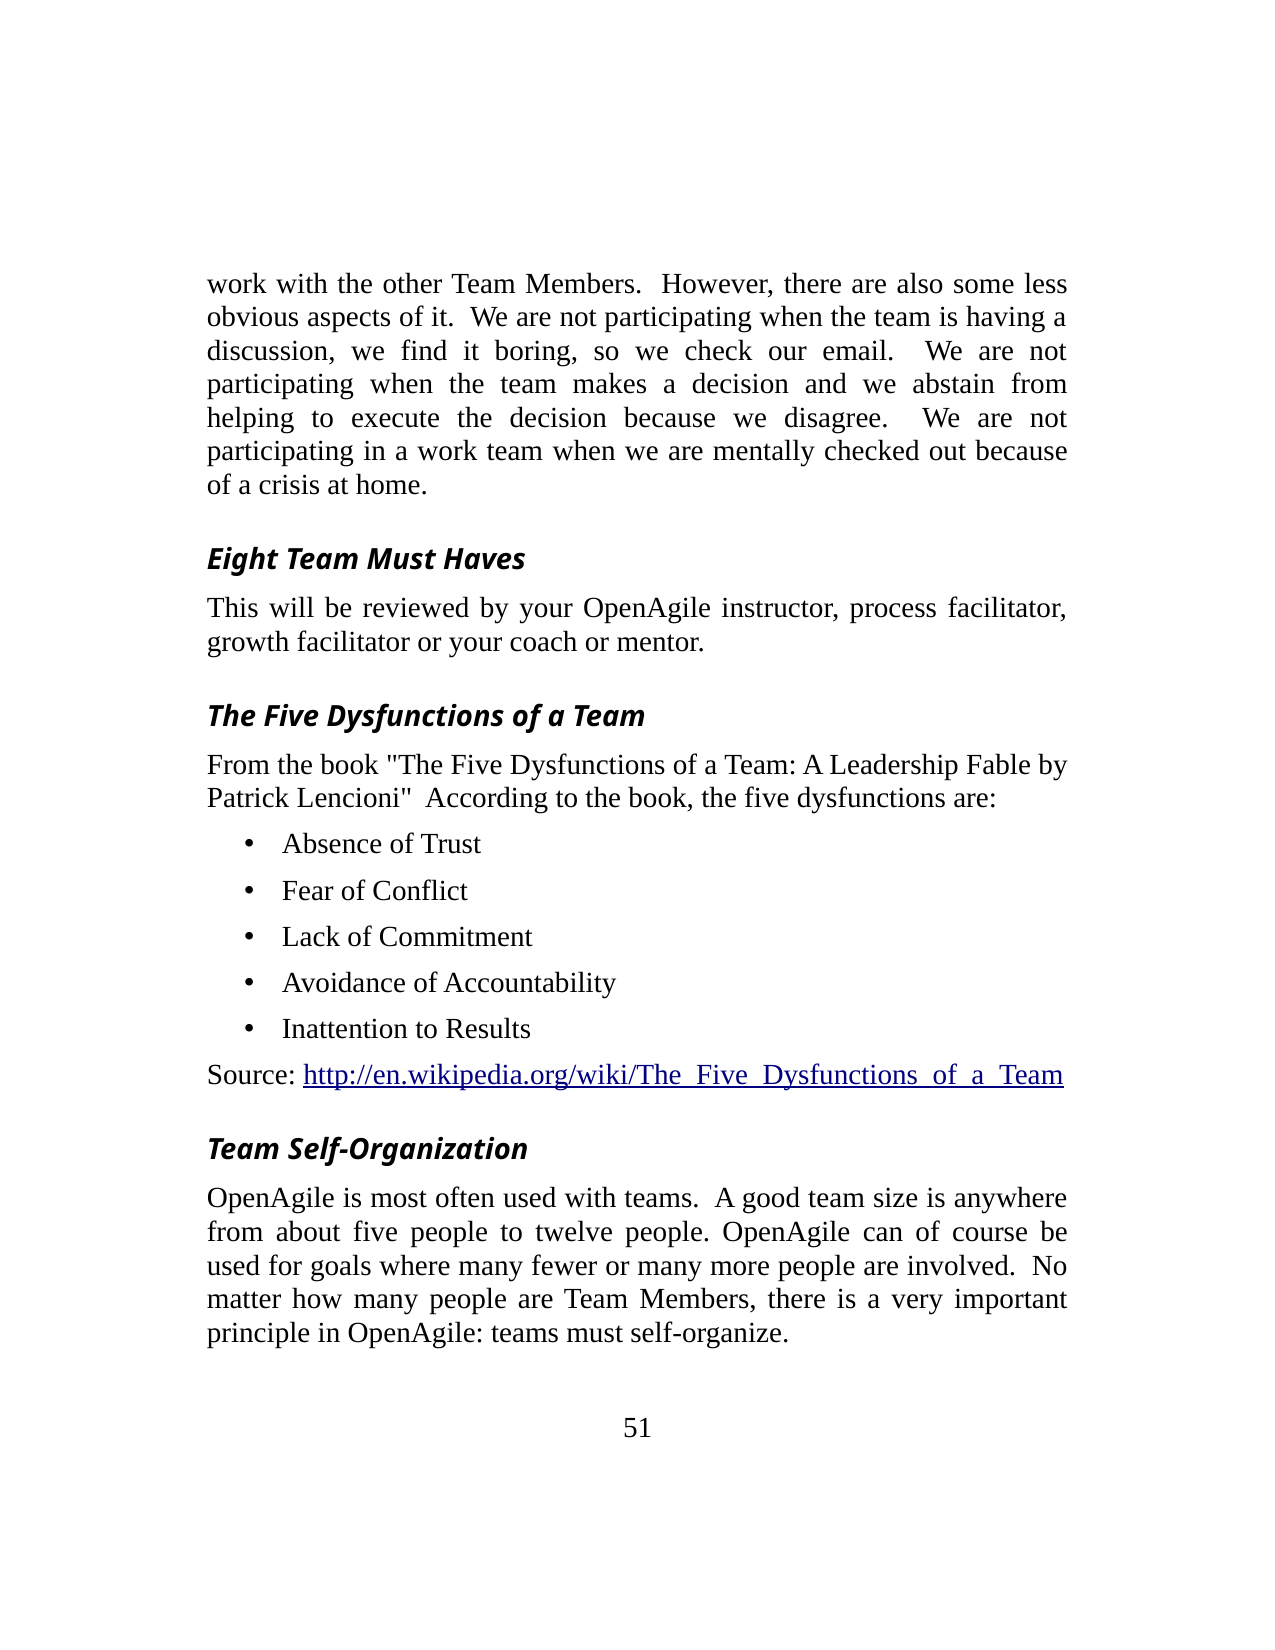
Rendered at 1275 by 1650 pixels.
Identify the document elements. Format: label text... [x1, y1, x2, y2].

text work with the other Team Members. However, there are also some less obvious aspects of it. We are not participating when the team is having a discussion, we find it boring, so we check our email. We are not participating when the team makes a decision and we abstain from helping to execute the decision because we disagree. We are not participating in a work team when we are mentally checked out because of a crisis at home. [207, 266, 1068, 501]
subtitle Team Self-Organization [207, 1128, 1068, 1168]
list Lack of Commitment [244, 919, 1068, 952]
list Fear of Conflict [244, 873, 1068, 906]
subtitle Eight Team Must Haves [207, 538, 1068, 578]
subtitle The Five Dysfunctions of a Team [207, 695, 1068, 734]
text From the book "The Five Dysfunctions of a Team: A Leadership Fable by Patrick Lencioni" According to the book, the five dysfunctions are: [207, 747, 1068, 814]
list Inattention to Results [244, 1011, 1068, 1045]
text This will be reviewed by your OpenAgile instructor, process facilitator, growth facilitator or your coach or mentor. [207, 590, 1068, 657]
list Absence of Trust [244, 827, 1068, 860]
list Avoidance of Accountability [244, 965, 1068, 999]
text Source: http://en.wikipedia.org/wiki/The_Five_Dysfunctions_of_a_Team [207, 1057, 1068, 1091]
text OpenAgile is most often used with teams. A good team size is anywhere from about five people to twelve people. OpenAgile can of course be used for goals where many fewer or many more people are involved. No matter how many people are Team Members, there is a very important principle in OpenAgile: teams must self-organize. [207, 1181, 1068, 1348]
